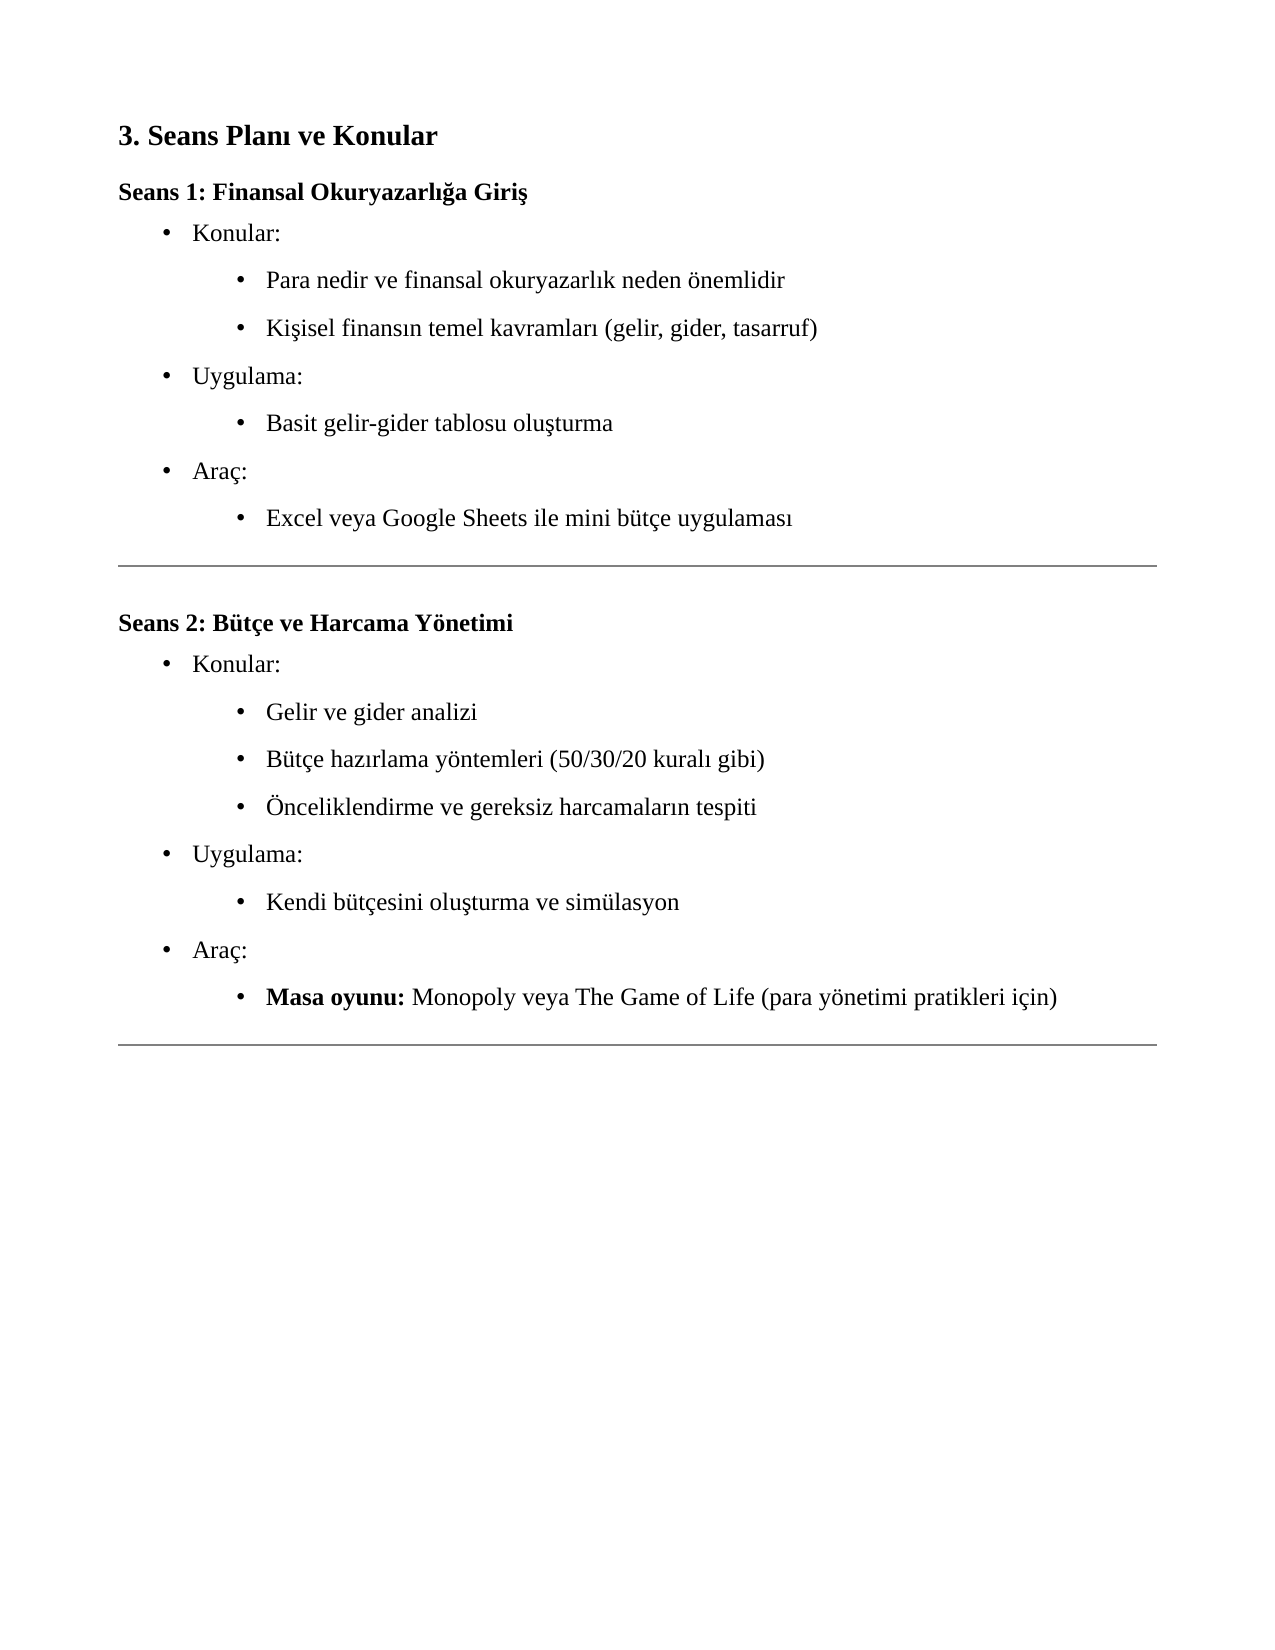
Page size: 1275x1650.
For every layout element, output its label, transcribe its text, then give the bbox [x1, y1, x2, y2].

list Konular: [162, 218, 1157, 247]
subtitle 3. Seans Planı ve Konular [118, 118, 1157, 152]
list Masa oyunu: Monopoly veya The Game of Life (para yönetimi pratikleri için) [236, 982, 1157, 1011]
list Konular: [162, 649, 1157, 678]
list Bütçe hazırlama yöntemleri (50/30/20 kuralı gibi) [236, 744, 1157, 773]
list Önceliklendirme ve gereksiz harcamaların tespiti [236, 792, 1157, 821]
list Araç: [162, 935, 1157, 963]
list Excel veya Google Sheets ile mini bütçe uygulaması [236, 503, 1157, 532]
list Araç: [162, 456, 1157, 485]
list Gelir ve gider analizi [236, 697, 1157, 726]
list Kendi bütçesini oluşturma ve simülasyon [236, 887, 1157, 916]
list Kişisel finansın temel kavramları (gelir, gider, tasarruf) [236, 313, 1157, 342]
subtitle Seans 1: Finansal Okuryazarlığa Giriş [118, 177, 1157, 205]
subtitle Seans 2: Bütçe ve Harcama Yönetimi [118, 608, 1157, 637]
list Uygulama: [162, 361, 1157, 389]
list Uygulama: [162, 839, 1157, 868]
list Para nedir ve finansal okuryazarlık neden önemlidir [236, 266, 1157, 294]
list Basit gelir-gider tablosu oluşturma [236, 408, 1157, 437]
